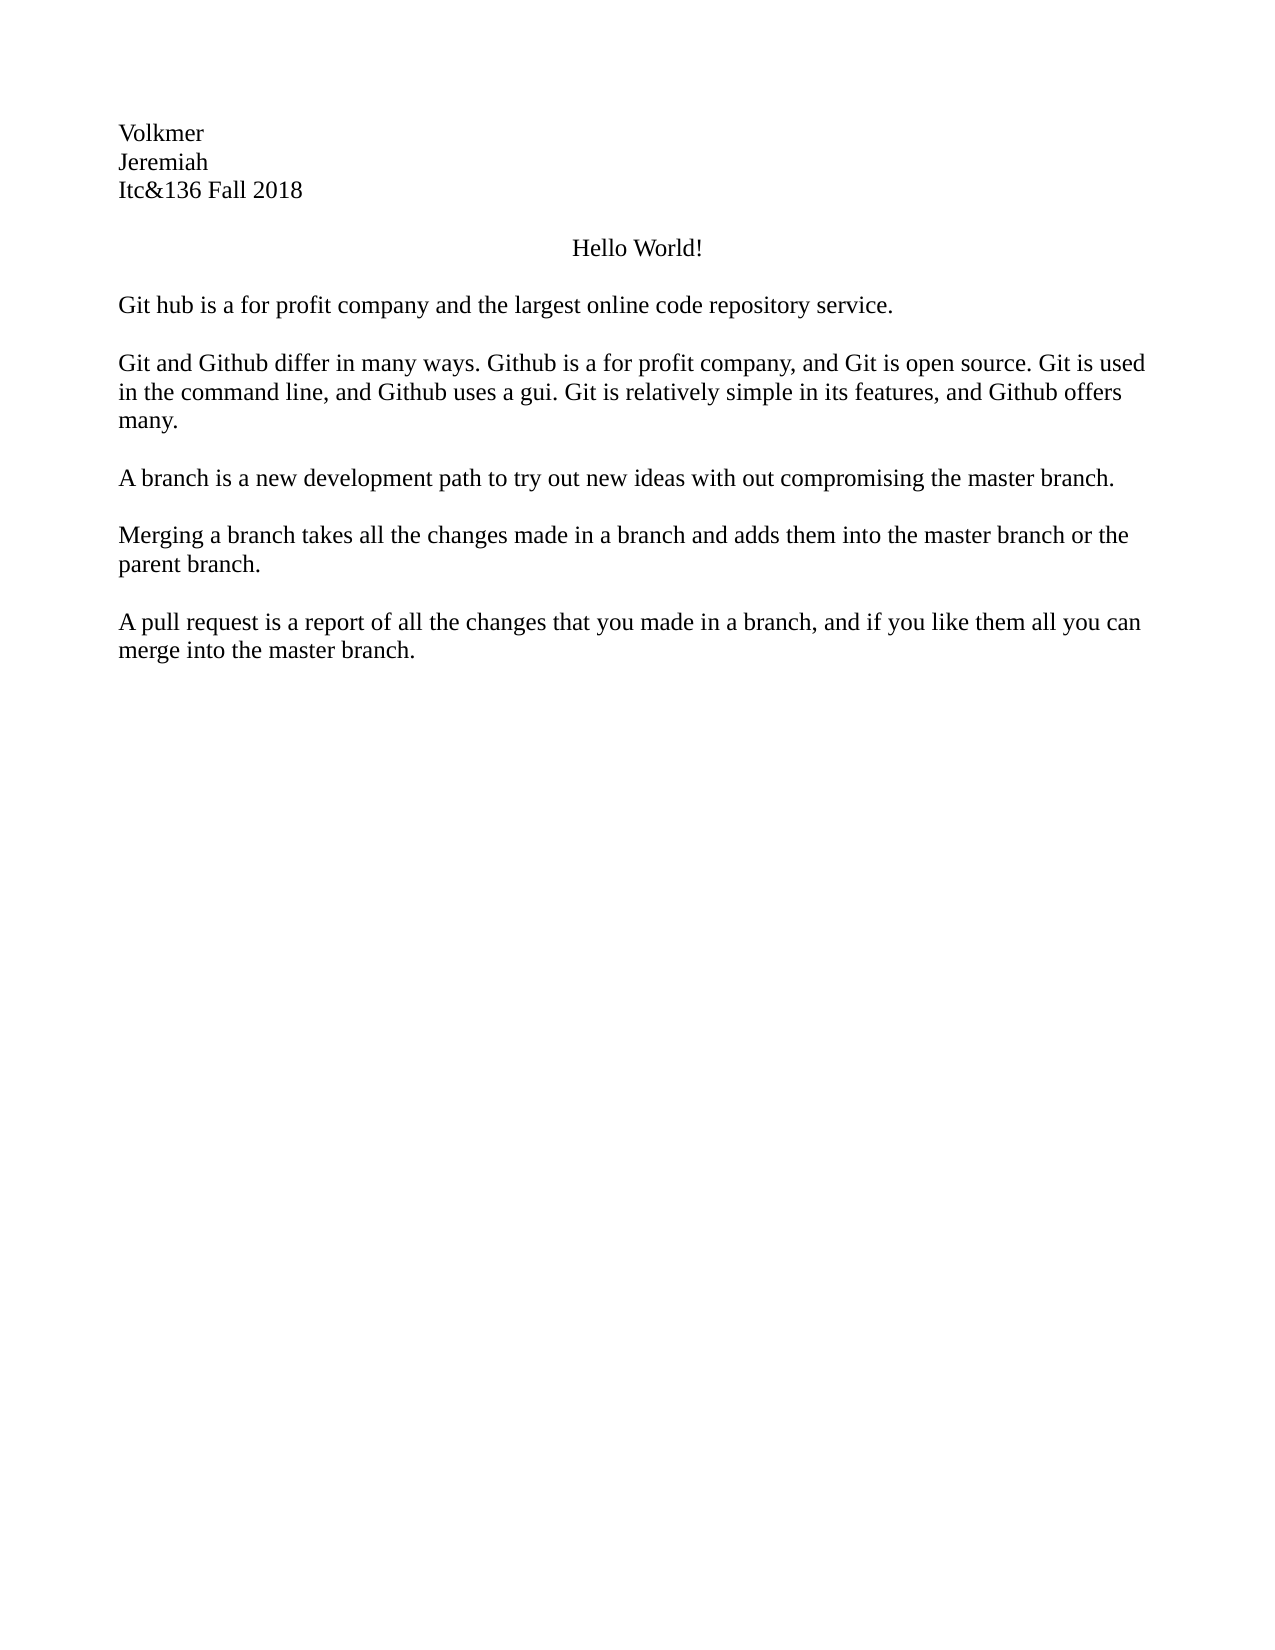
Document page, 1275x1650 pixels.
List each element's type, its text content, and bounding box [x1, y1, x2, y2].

text A pull request is a report of all the changes that you made in a branch, and if you like them all you can merge into the master branch. [118, 607, 1157, 664]
text Jeremiah [118, 147, 1157, 176]
text Merging a branch takes all the changes made in a branch and adds them into the master branch or the parent branch. [118, 521, 1157, 578]
text Volkmer [118, 118, 1157, 147]
text Itc&136 Fall 2018 [118, 176, 1157, 204]
text Hello World! [118, 233, 1157, 262]
text Git and Github differ in many ways. Github is a for profit company, and Git is open source. Git is used in the command line, and Github uses a gui. Git is relatively simple in its features, and Github offers many. [118, 348, 1157, 434]
text Git hub is a for profit company and the largest online code repository service. [118, 291, 1157, 319]
text A branch is a new development path to try out new ideas with out compromising the master branch. [118, 463, 1157, 492]
